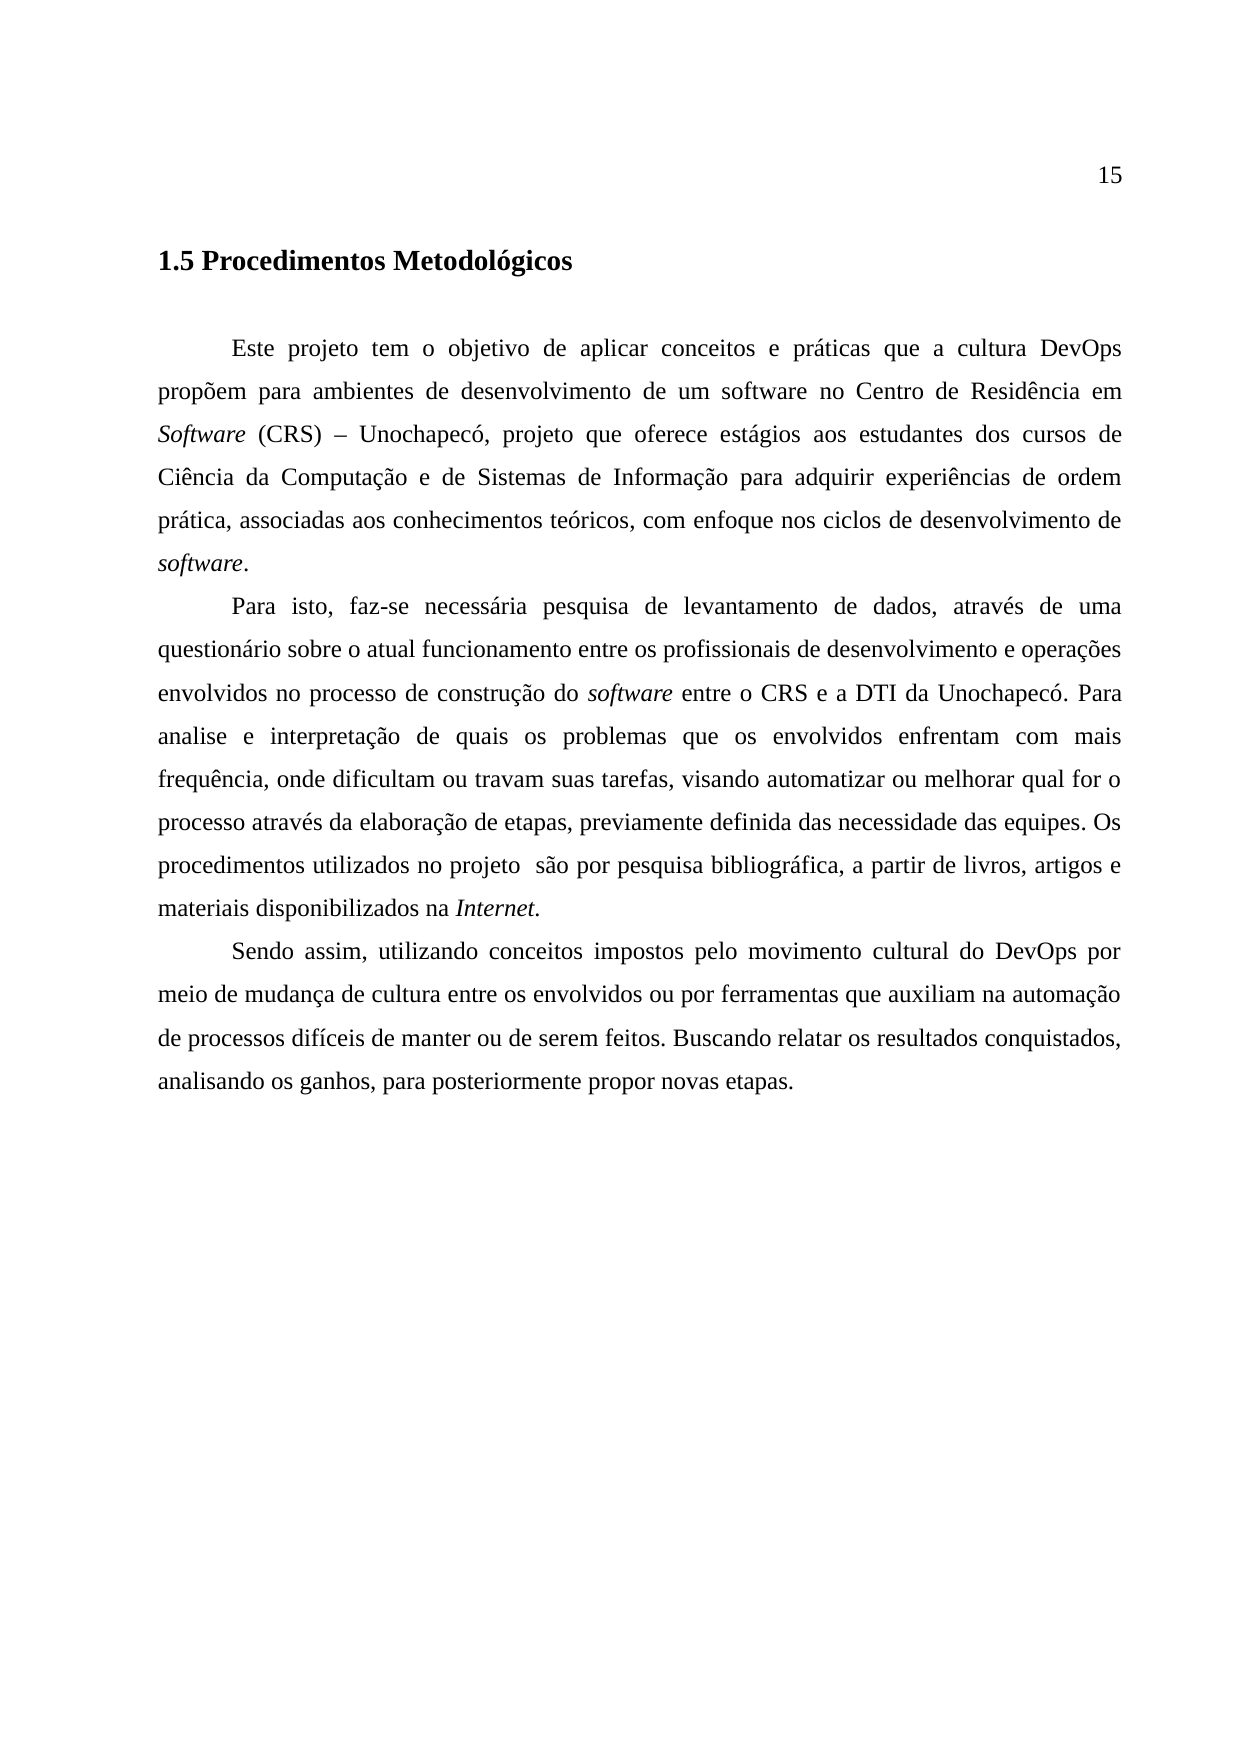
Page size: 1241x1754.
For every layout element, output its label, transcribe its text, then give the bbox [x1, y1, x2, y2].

text Para isto, faz-se necessária pesquisa de levantamento de dados, através de uma questionário sobre o atual funcionamento entre os profissionais de desenvolvimento e operações envolvidos no processo de construção do software entre o CRS e a DTI da Unochapecó. Para analise e interpretação de quais os problemas que os envolvidos enfrentam com mais frequência, onde dificultam ou travam suas tarefas, visando automatizar ou melhorar qual for o processo através da elaboração de etapas, previamente definida das necessidade das equipes. Os procedimentos utilizados no projeto são por pesquisa bibliográfica, a partir de livros, artigos e materiais disponibilizados na Internet. [158, 591, 1122, 922]
subtitle 1.5 Procedimentos Metodológicos [158, 243, 1122, 277]
text Este projeto tem o objetivo de aplicar conceitos e práticas que a cultura DevOps propõem para ambientes de desenvolvimento de um software no Centro de Residência em Software (CRS) – Unochapecó, projeto que oferece estágios aos estudantes dos cursos de Ciência da Computação e de Sistemas de Informação para adquirir experiências de ordem prática, associadas aos conhecimentos teóricos, com enfoque nos ciclos de desenvolvimento de software. [158, 333, 1122, 577]
text Sendo assim, utilizando conceitos impostos pelo movimento cultural do DevOps por meio de mudança de cultura entre os envolvidos ou por ferramentas que auxiliam na automação de processos difíceis de manter ou de serem feitos. Buscando relatar os resultados conquistados, analisando os ganhos, para posteriormente propor novas etapas. [158, 936, 1122, 1094]
